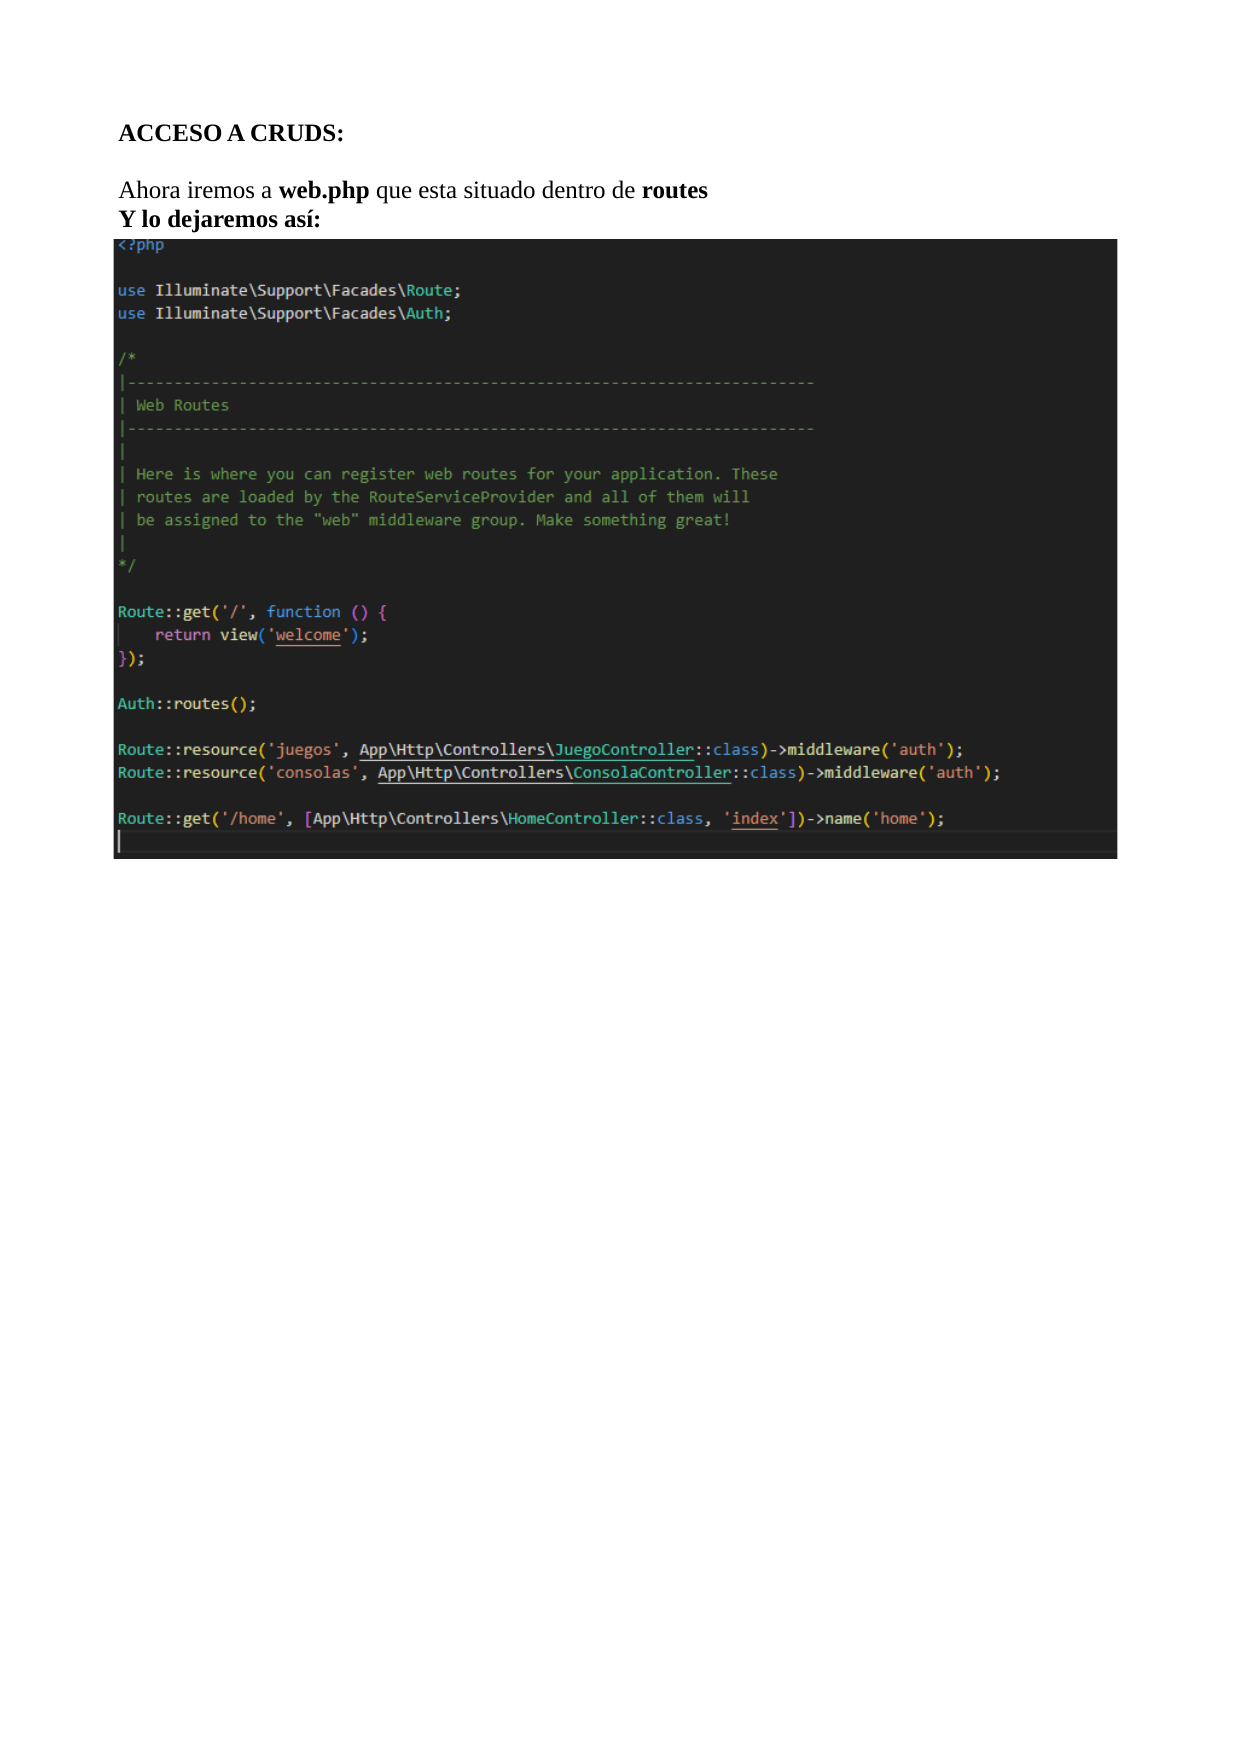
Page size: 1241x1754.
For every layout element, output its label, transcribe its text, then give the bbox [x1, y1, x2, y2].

text Ahora iremos a web.php que esta situado dentro de routes [118, 176, 1122, 204]
text Y lo dejaremos así: [118, 204, 1122, 233]
picture [113, 239, 1118, 859]
text ACCESO A CRUDS: [118, 118, 1122, 147]
